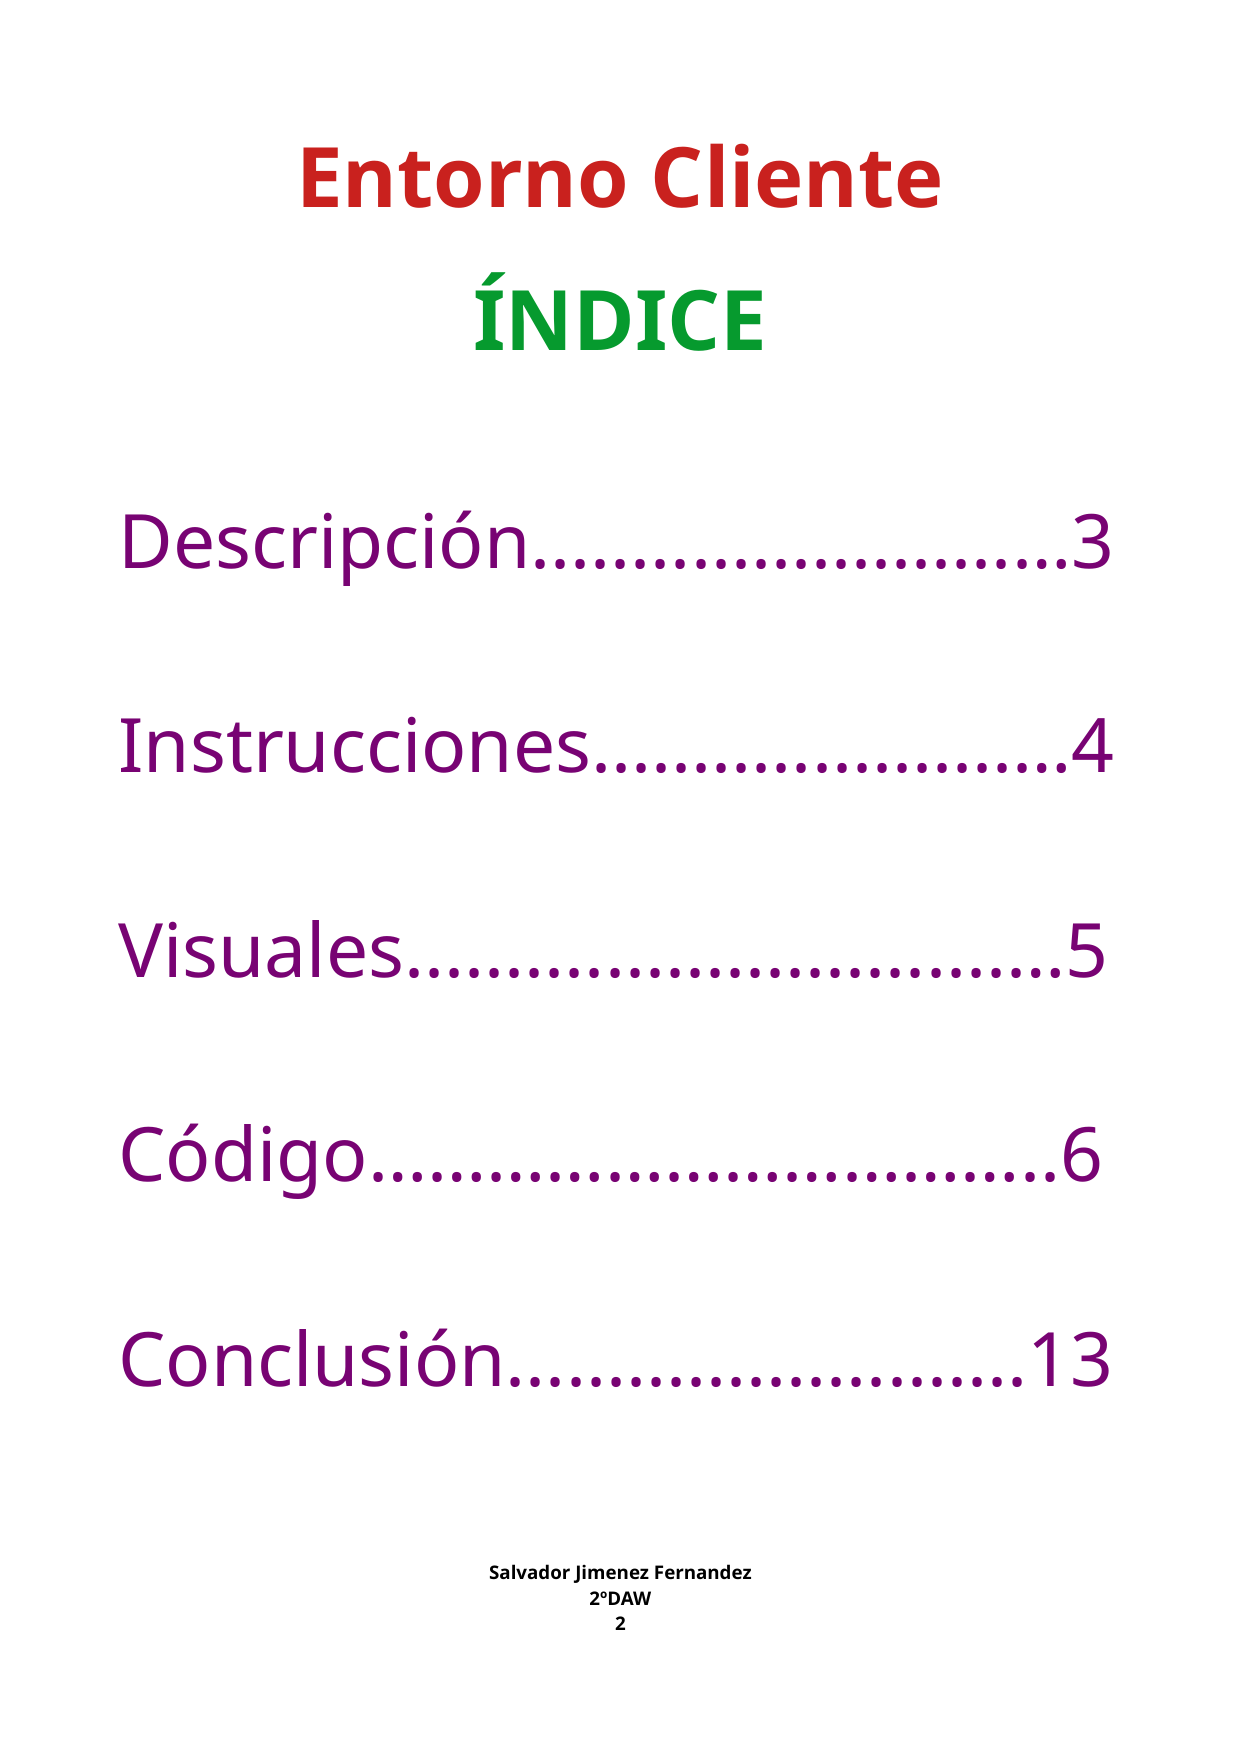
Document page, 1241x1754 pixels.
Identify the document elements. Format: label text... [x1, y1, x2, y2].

text Conclusión..........................13 [118, 1306, 1122, 1408]
text Visuales..............................…5 [118, 897, 1122, 999]
text Descripción........................…3 [118, 488, 1122, 590]
text Instrucciones.....................…4 [118, 693, 1122, 795]
text Código……………………………..6 [118, 1101, 1122, 1203]
text ÍNDICE [118, 261, 1122, 375]
